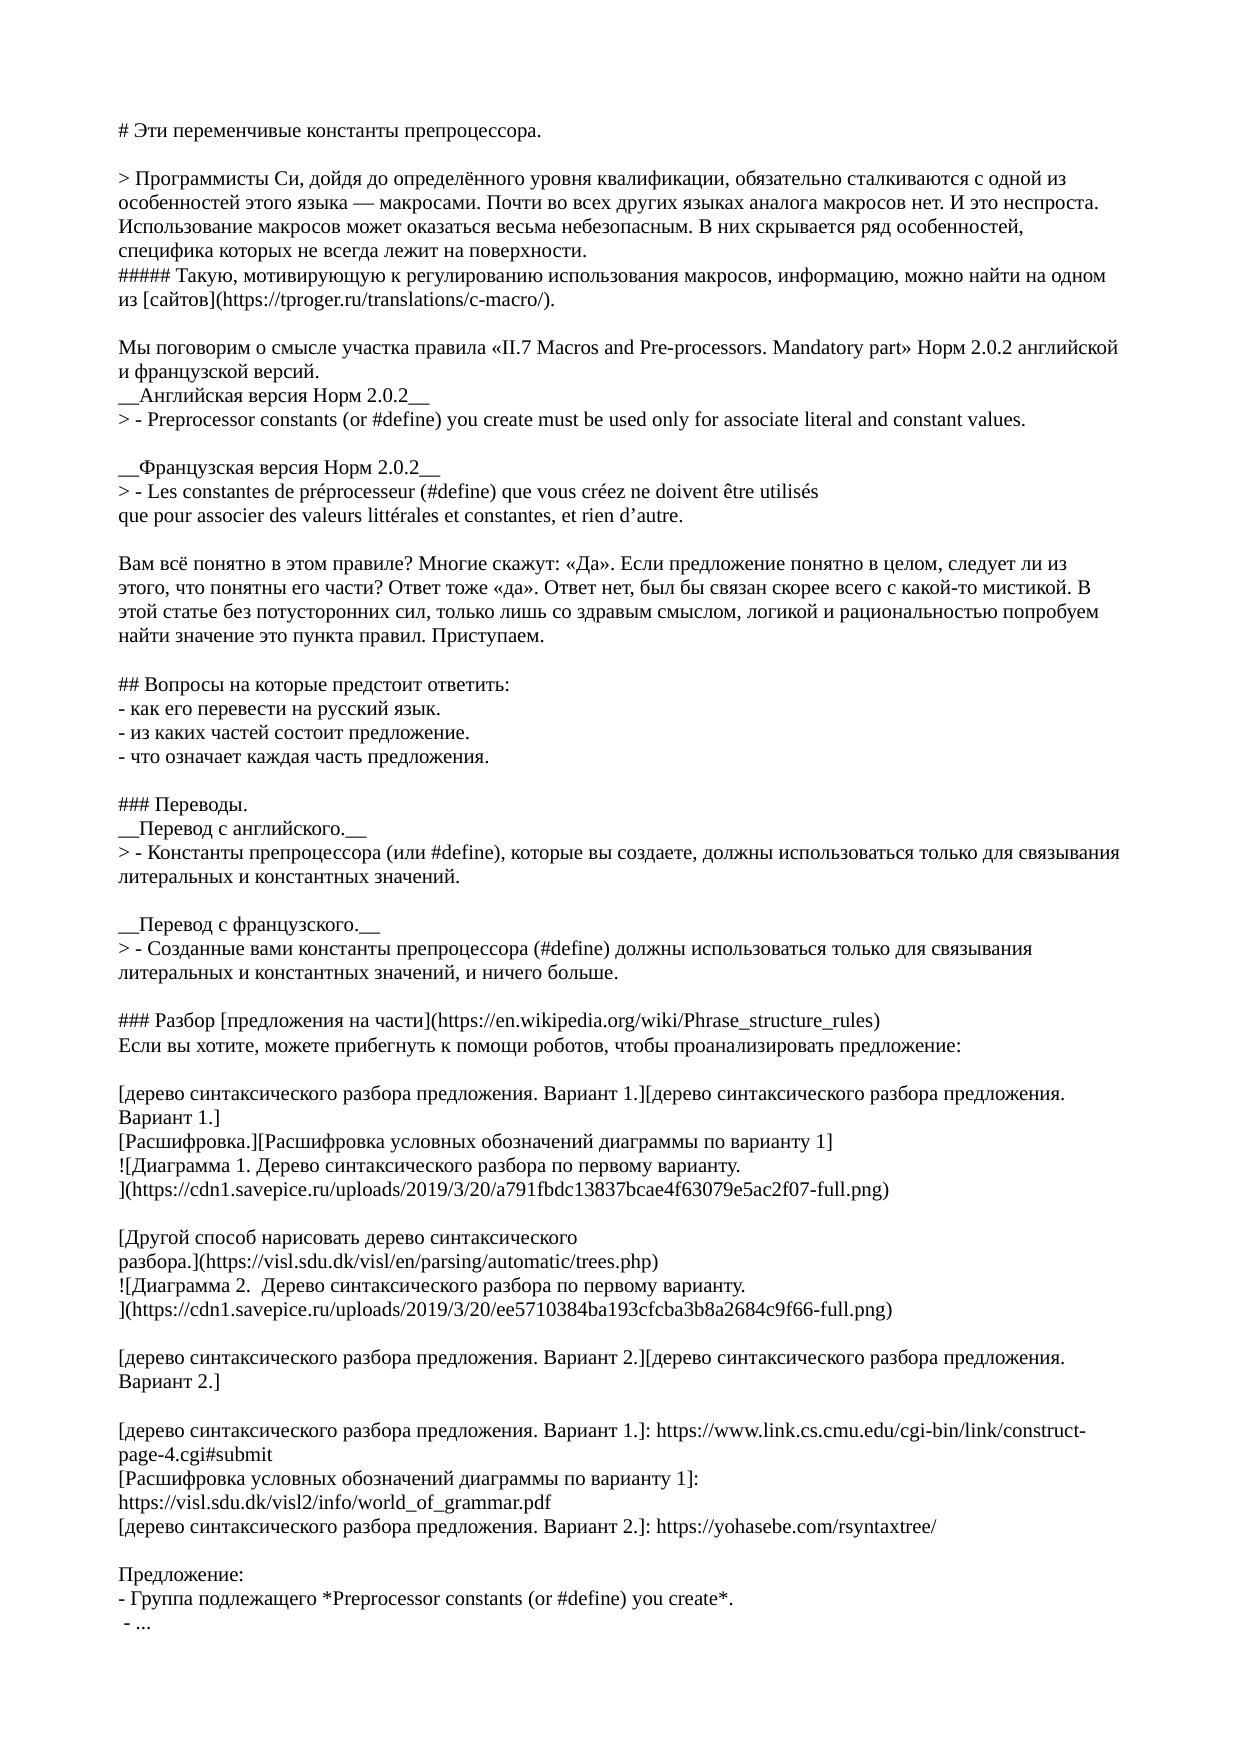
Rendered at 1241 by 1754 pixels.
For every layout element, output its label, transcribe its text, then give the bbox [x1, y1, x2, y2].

text - ... [118, 1610, 1122, 1634]
text ## Вопросы на которые предстоит ответить: [118, 672, 1122, 696]
text Мы поговорим о смысле участка правила «II.7 Macros and Pre-processors. Mandatory part» Норм 2.0.2 английской и французской версий. [118, 335, 1122, 383]
text [дерево синтаксического разбора предложения. Вариант 2.][дерево синтаксического разбора предложения. Вариант 2.] [118, 1345, 1122, 1393]
text [Расшифровка.][Расшифровка условных обозначений диаграммы по варианту 1] [118, 1129, 1122, 1153]
text - что означает каждая часть предложения. [118, 744, 1122, 768]
text > - Les constantes de préprocesseur (#define) que vous créez ne doivent être utilisés [118, 479, 1122, 503]
text que pour associer des valeurs littérales et constantes, et rien d’autre. [118, 503, 1122, 527]
text Предложение: [118, 1562, 1122, 1586]
text - Группа подлежащего *Preprocessor constants (or #define) you create*. [118, 1586, 1122, 1610]
text - как его перевести на русский язык. [118, 696, 1122, 720]
text __Английская версия Норм 2.0.2__ [118, 383, 1122, 407]
text ##### Такую, мотивирующую к регулированию использования макросов, информацию, можно найти на одном из [сайтов](https://tproger.ru/translations/c-macro/). [118, 262, 1122, 311]
text ![Диаграмма 2. Дерево синтаксического разбора по первому варианту. ](https://cdn1.savepice.ru/uploads/2019/3/20/ee5710384ba193cfcba3b8a2684c9f66-full.png) [118, 1273, 1122, 1321]
text ![Диаграмма 1. Дерево синтаксического разбора по первому варианту. ](https://cdn1.savepice.ru/uploads/2019/3/20/a791fbdc13837bcae4f63079e5ac2f07-full.png) [118, 1153, 1122, 1201]
text Вам всё понятно в этом правиле? Многие скажут: «Да». Если предложение понятно в целом, следует ли из этого, что понятны его части? Ответ тоже «да». Ответ нет, был бы связан скорее всего с какой-то мистикой. В этой статье без потусторонних сил, только лишь со здравым смыслом, логикой и рациональностью попробуем найти значение это пункта правил. Приступаем. [118, 551, 1122, 647]
text ### Переводы. [118, 792, 1122, 816]
text # Эти переменчивые константы препроцессора. [118, 118, 1122, 142]
text > - Константы препроцессора (или #define), которые вы создаете, должны использоваться только для связывания литеральных и константных значений. [118, 840, 1122, 888]
text > - Созданные вами константы препроцессора (#define) должны использоваться только для связывания литеральных и константных значений, и ничего больше. [118, 936, 1122, 984]
text __Перевод с английского.__ [118, 816, 1122, 840]
text [Другой способ нарисовать дерево синтаксического разбора.](https://visl.sdu.dk/visl/en/parsing/automatic/trees.php) [118, 1225, 1122, 1273]
text [Расшифровка условных обозначений диаграммы по варианту 1]: https://visl.sdu.dk/visl2/info/world_of_grammar.pdf [118, 1466, 1122, 1514]
text > Программисты Си, дойдя до определённого уровня квалификации, обязательно сталкиваются с одной из особенностей этого языка — макросами. Почти во всех других языках аналога макросов нет. И это неспроста. Использование макросов может оказаться весьма небезопасным. В них скрывается ряд особенностей, специфика которых не всегда лежит на поверхности. [118, 166, 1122, 262]
text [дерево синтаксического разбора предложения. Вариант 2.]: https://yohasebe.com/rsyntaxtree/ [118, 1514, 1122, 1538]
text ### Разбор [предложения на части](https://en.wikipedia.org/wiki/Phrase_structure_rules) [118, 1008, 1122, 1032]
text [дерево синтаксического разбора предложения. Вариант 1.]: https://www.link.cs.cmu.edu/cgi-bin/link/construct-page-4.cgi#submit [118, 1417, 1122, 1466]
text __Французская версия Норм 2.0.2__ [118, 455, 1122, 479]
text [дерево синтаксического разбора предложения. Вариант 1.][дерево синтаксического разбора предложения. Вариант 1.] [118, 1081, 1122, 1129]
text - из каких частей состоит предложение. [118, 720, 1122, 744]
text > - Preprocessor constants (or #define) you create must be used only for associate literal and constant values. [118, 407, 1122, 431]
text Если вы хотите, можете прибегнуть к помощи роботов, чтобы проанализировать предложение: [118, 1032, 1122, 1057]
text __Перевод с французского.__ [118, 912, 1122, 936]
